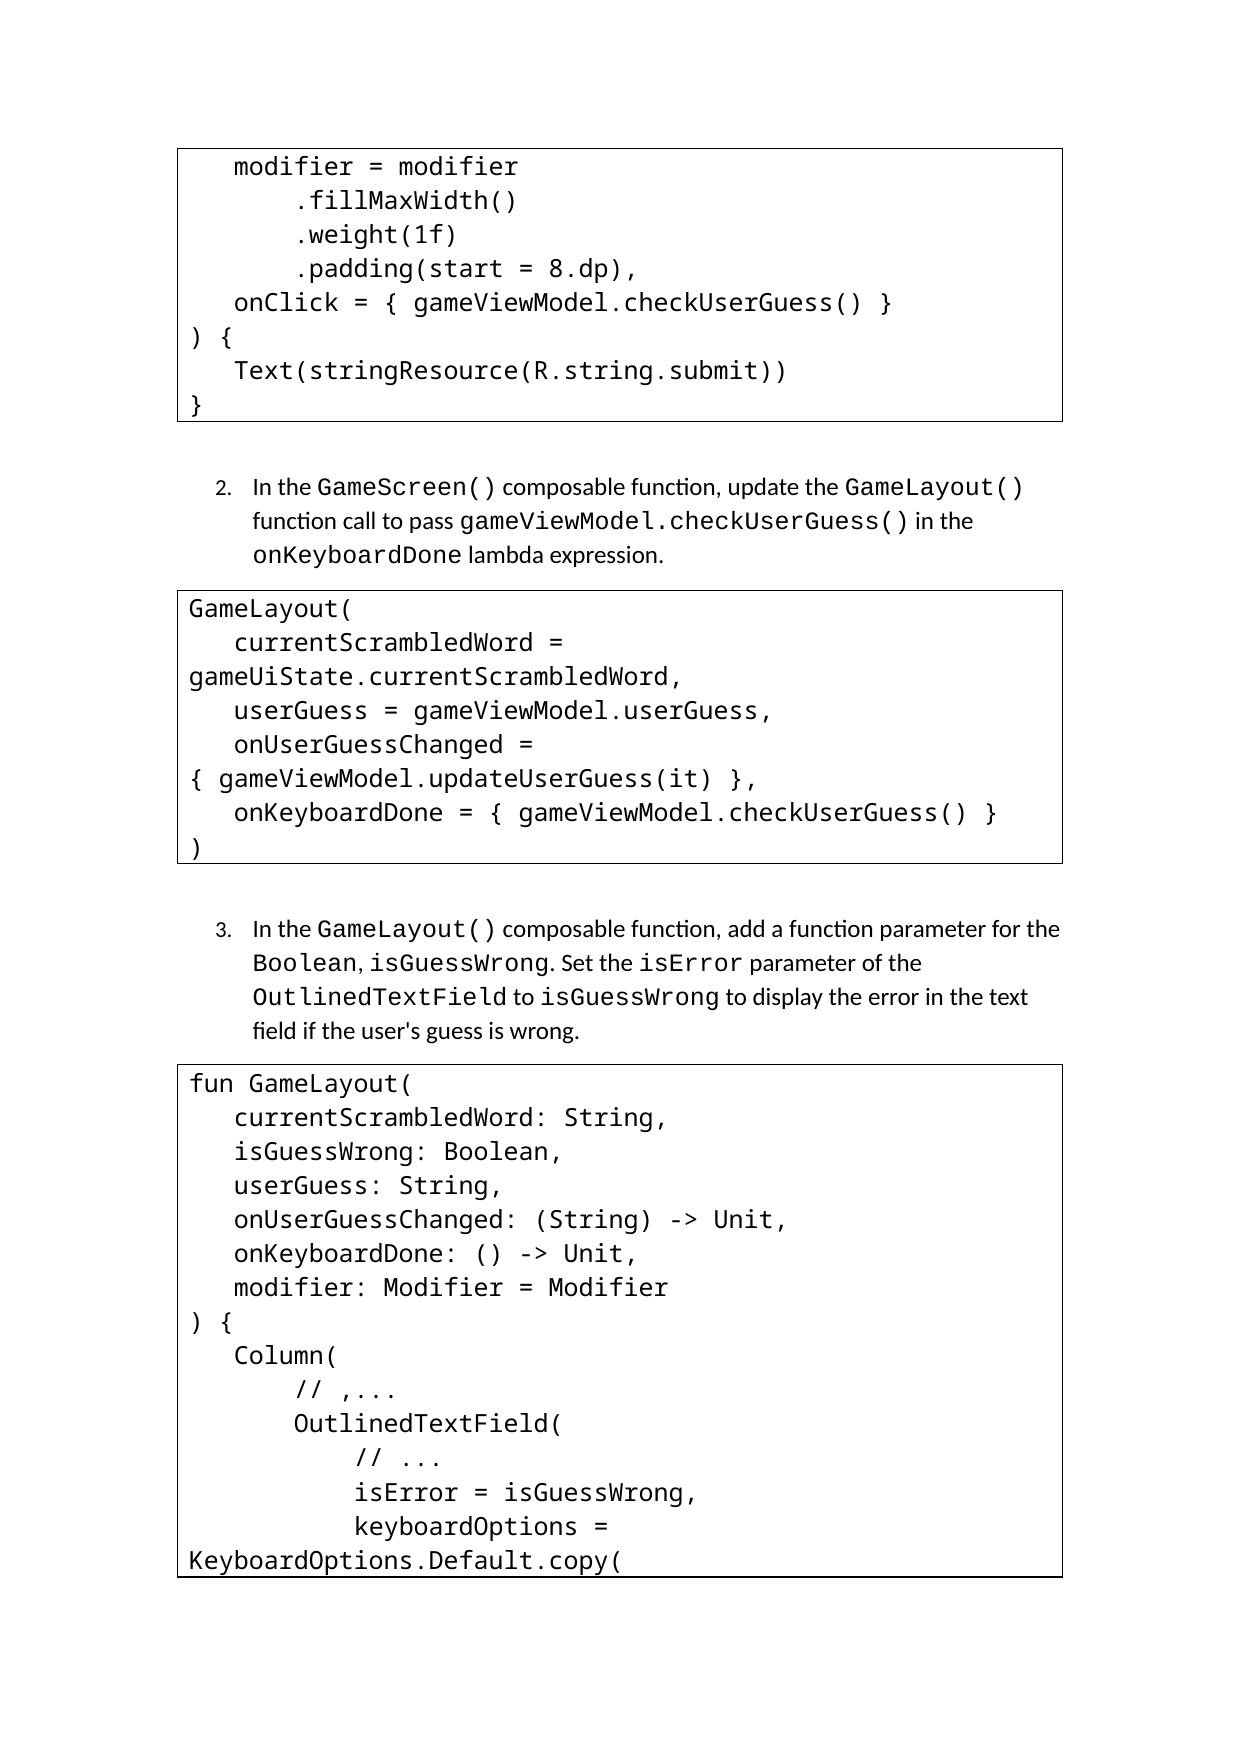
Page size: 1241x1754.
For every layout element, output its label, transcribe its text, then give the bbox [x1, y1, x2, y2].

table_header modifier = modifier .fillMaxWidth() .weight(1f) .padding(start = 8.dp), onClick = { gameViewModel.checkUserGuess() } ) { Text(stringResource(R.string.submit)) } [178, 149, 1062, 421]
table_header GameLayout( currentScrambledWord = gameUiState.currentScrambledWord, userGuess = gameViewModel.userGuess, onUserGuessChanged = { gameViewModel.updateUserGuess(it) }, onKeyboardDone = { gameViewModel.checkUserGuess() } ) [178, 591, 1062, 863]
list In the GameLayout() composable function, add a function parameter for the Boolean, isGuessWrong. Set the isError parameter of the OutlinedTextField to isGuessWrong to display the error in the text field if the user's guess is wrong. [215, 913, 1063, 1046]
list In the GameScreen() composable function, update the GameLayout() function call to pass gameViewModel.checkUserGuess() in the onKeyboardDone lambda expression. [215, 471, 1063, 571]
table_header fun GameLayout( currentScrambledWord: String, isGuessWrong: Boolean, userGuess: String, onUserGuessChanged: (String) -> Unit, onKeyboardDone: () -> Unit, modifier: Modifier = Modifier ) { Column( // ,... OutlinedTextField( // ... isError = isGuessWrong, keyboardOptions = KeyboardOptions.Default.copy( [178, 1065, 1062, 1576]
